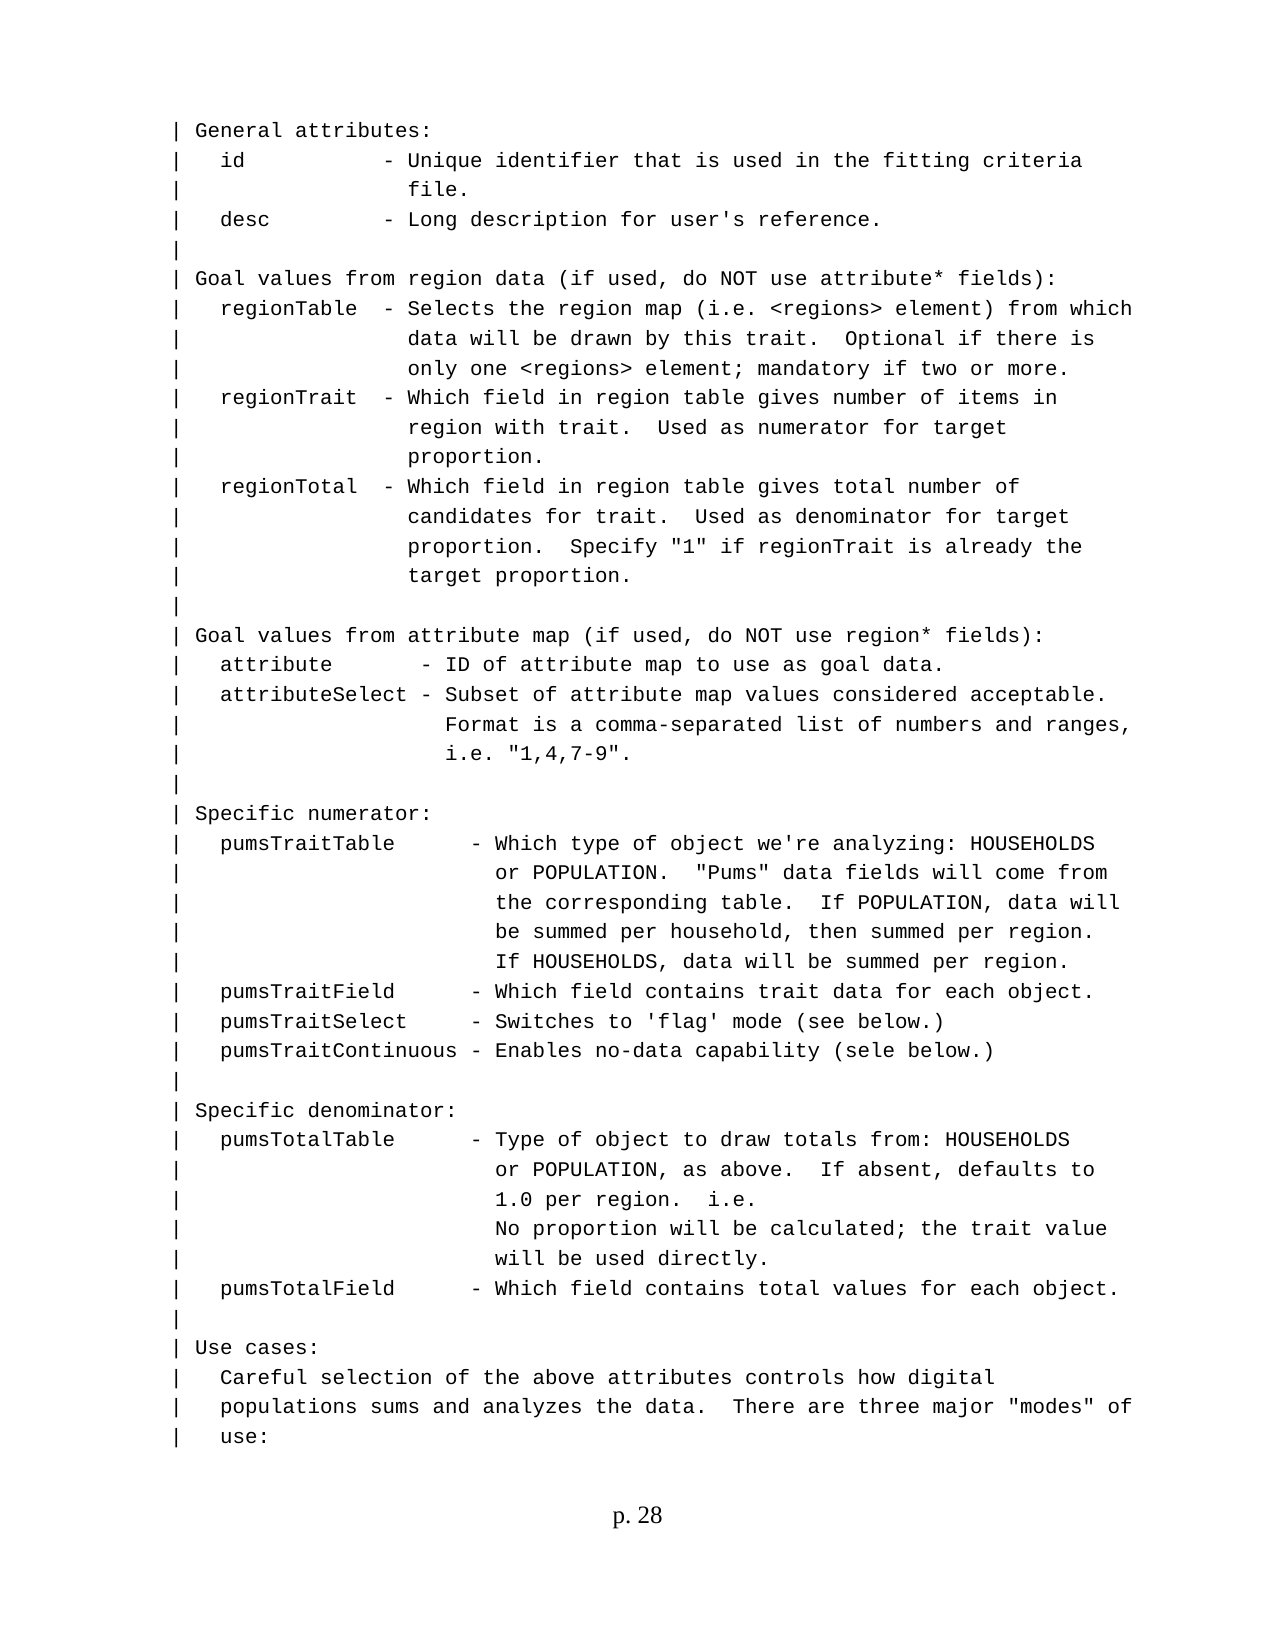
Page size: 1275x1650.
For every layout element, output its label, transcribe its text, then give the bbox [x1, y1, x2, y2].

text | No proportion will be calculated; the trait value [120, 1218, 1155, 1242]
text | 1.0 per region. i.e. [120, 1189, 1155, 1212]
text | Specific numerator: [120, 803, 1155, 826]
text | use: [120, 1426, 1155, 1450]
text | pumsTotalTable - Type of object to draw totals from: HOUSEHOLDS [120, 1129, 1155, 1153]
text | or POPULATION. "Pums" data fields will come from [120, 862, 1155, 886]
text | Specific denominator: [120, 1100, 1155, 1123]
text | attribute - ID of attribute map to use as goal data. [120, 654, 1155, 678]
text | file. [120, 179, 1155, 203]
text | Use cases: [120, 1337, 1155, 1361]
text | desc - Long description for user's reference. [120, 209, 1155, 233]
text | If HOUSEHOLDS, data will be summed per region. [120, 951, 1155, 975]
text | proportion. [120, 447, 1155, 470]
text | [120, 595, 1155, 619]
text | General attributes: [120, 120, 1155, 144]
text | pumsTraitSelect - Switches to 'flag' mode (see below.) [120, 1011, 1155, 1034]
text | attributeSelect - Subset of attribute map values considered acceptable. [120, 684, 1155, 708]
text | data will be drawn by this trait. Optional if there is [120, 328, 1155, 351]
text | region with trait. Used as numerator for target [120, 417, 1155, 441]
text | regionTrait - Which field in region table gives number of items in [120, 387, 1155, 411]
text | the corresponding table. If POPULATION, data will [120, 892, 1155, 916]
text | Format is a comma-separated list of numbers and ranges, [120, 714, 1155, 737]
text | regionTotal - Which field in region table gives total number of [120, 476, 1155, 500]
text | proportion. Specify "1" if regionTrait is already the [120, 536, 1155, 559]
text | pumsTotalField - Which field contains total values for each object. [120, 1278, 1155, 1301]
text | will be used directly. [120, 1248, 1155, 1272]
text | [120, 773, 1155, 797]
text | i.e. "1,4,7-9". [120, 743, 1155, 767]
text | regionTable - Selects the region map (i.e. <regions> element) from which [120, 298, 1155, 322]
text | [120, 1070, 1155, 1094]
text | only one <regions> element; mandatory if two or more. [120, 357, 1155, 381]
text | Goal values from attribute map (if used, do NOT use region* fields): [120, 625, 1155, 648]
text | pumsTraitField - Which field contains trait data for each object. [120, 981, 1155, 1004]
text | populations sums and analyzes the data. There are three major "modes" of [120, 1397, 1155, 1420]
text | pumsTraitContinuous - Enables no-data capability (sele below.) [120, 1040, 1155, 1064]
text | be summed per household, then summed per region. [120, 922, 1155, 945]
text | [120, 1307, 1155, 1331]
text | id - Unique identifier that is used in the fitting criteria [120, 150, 1155, 173]
text | target proportion. [120, 565, 1155, 589]
text | Careful selection of the above attributes controls how digital [120, 1367, 1155, 1391]
text | pumsTraitTable - Which type of object we're analyzing: HOUSEHOLDS [120, 832, 1155, 856]
text | candidates for trait. Used as denominator for target [120, 506, 1155, 529]
text | [120, 239, 1155, 262]
text | Goal values from region data (if used, do NOT use attribute* fields): [120, 268, 1155, 292]
text | or POPULATION, as above. If absent, defaults to [120, 1159, 1155, 1183]
